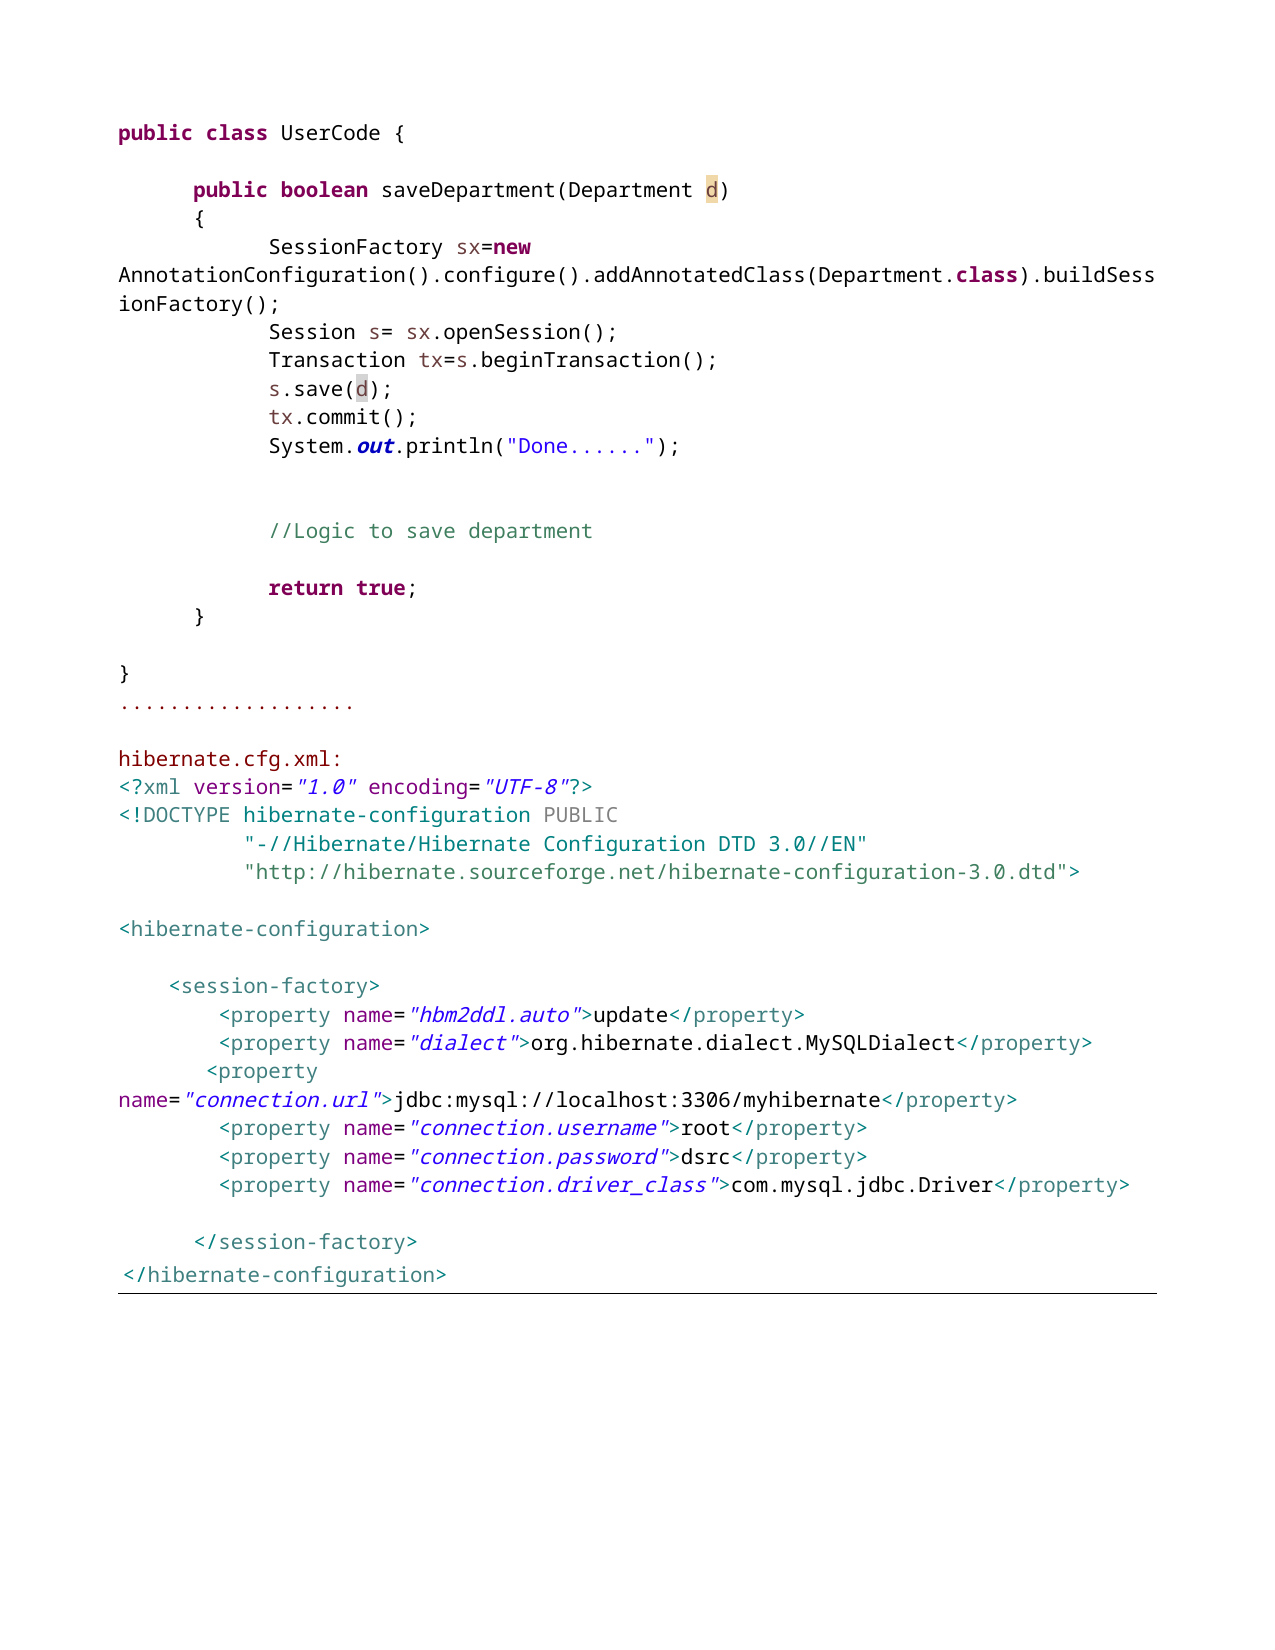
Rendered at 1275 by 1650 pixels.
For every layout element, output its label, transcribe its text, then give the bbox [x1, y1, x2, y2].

text <property name="connection.username">root</property> [118, 1113, 1157, 1142]
text <property name="connection.url">jdbc:mysql://localhost:3306/myhibernate</property> [118, 1057, 1157, 1113]
text } [118, 602, 1157, 630]
text <property name="dialect">org.hibernate.dialect.MySQLDialect</property> [118, 1028, 1157, 1057]
text hibernate.cfg.xml: [118, 744, 1157, 772]
text <property name="connection.password">dsrc</property> [118, 1142, 1157, 1170]
text <property name="hbm2ddl.auto">update</property> [118, 1000, 1157, 1028]
text System.out.println("Done......"); [118, 431, 1157, 459]
text return true; [118, 573, 1157, 602]
text { [118, 203, 1157, 232]
text </hibernate-configuration> [118, 1256, 1157, 1293]
text SessionFactory sx=new AnnotationConfiguration().configure().addAnnotatedClass(Department.class).buildSessionFactory(); [118, 232, 1157, 317]
text </session-factory> [118, 1227, 1157, 1256]
text "http://hibernate.sourceforge.net/hibernate-configuration-3.0.dtd"> [118, 857, 1157, 886]
text ................... [118, 687, 1157, 715]
text Transaction tx=s.beginTransaction(); [118, 346, 1157, 374]
text <session-factory> [118, 971, 1157, 1000]
text <property name="connection.driver_class">com.mysql.jdbc.Driver</property> [118, 1170, 1157, 1199]
text } [118, 658, 1157, 687]
text <!DOCTYPE hibernate-configuration PUBLIC [118, 801, 1157, 829]
text public class UserCode { [118, 118, 1157, 147]
text <?xml version="1.0" encoding="UTF-8"?> [118, 772, 1157, 801]
text tx.commit(); [118, 402, 1157, 431]
text s.save(d); [118, 374, 1157, 402]
text public boolean saveDepartment(Department d) [118, 175, 1157, 203]
text "-//Hibernate/Hibernate Configuration DTD 3.0//EN" [118, 829, 1157, 857]
text <hibernate-configuration> [118, 914, 1157, 943]
text Session s= sx.openSession(); [118, 317, 1157, 346]
text //Logic to save department [118, 516, 1157, 545]
